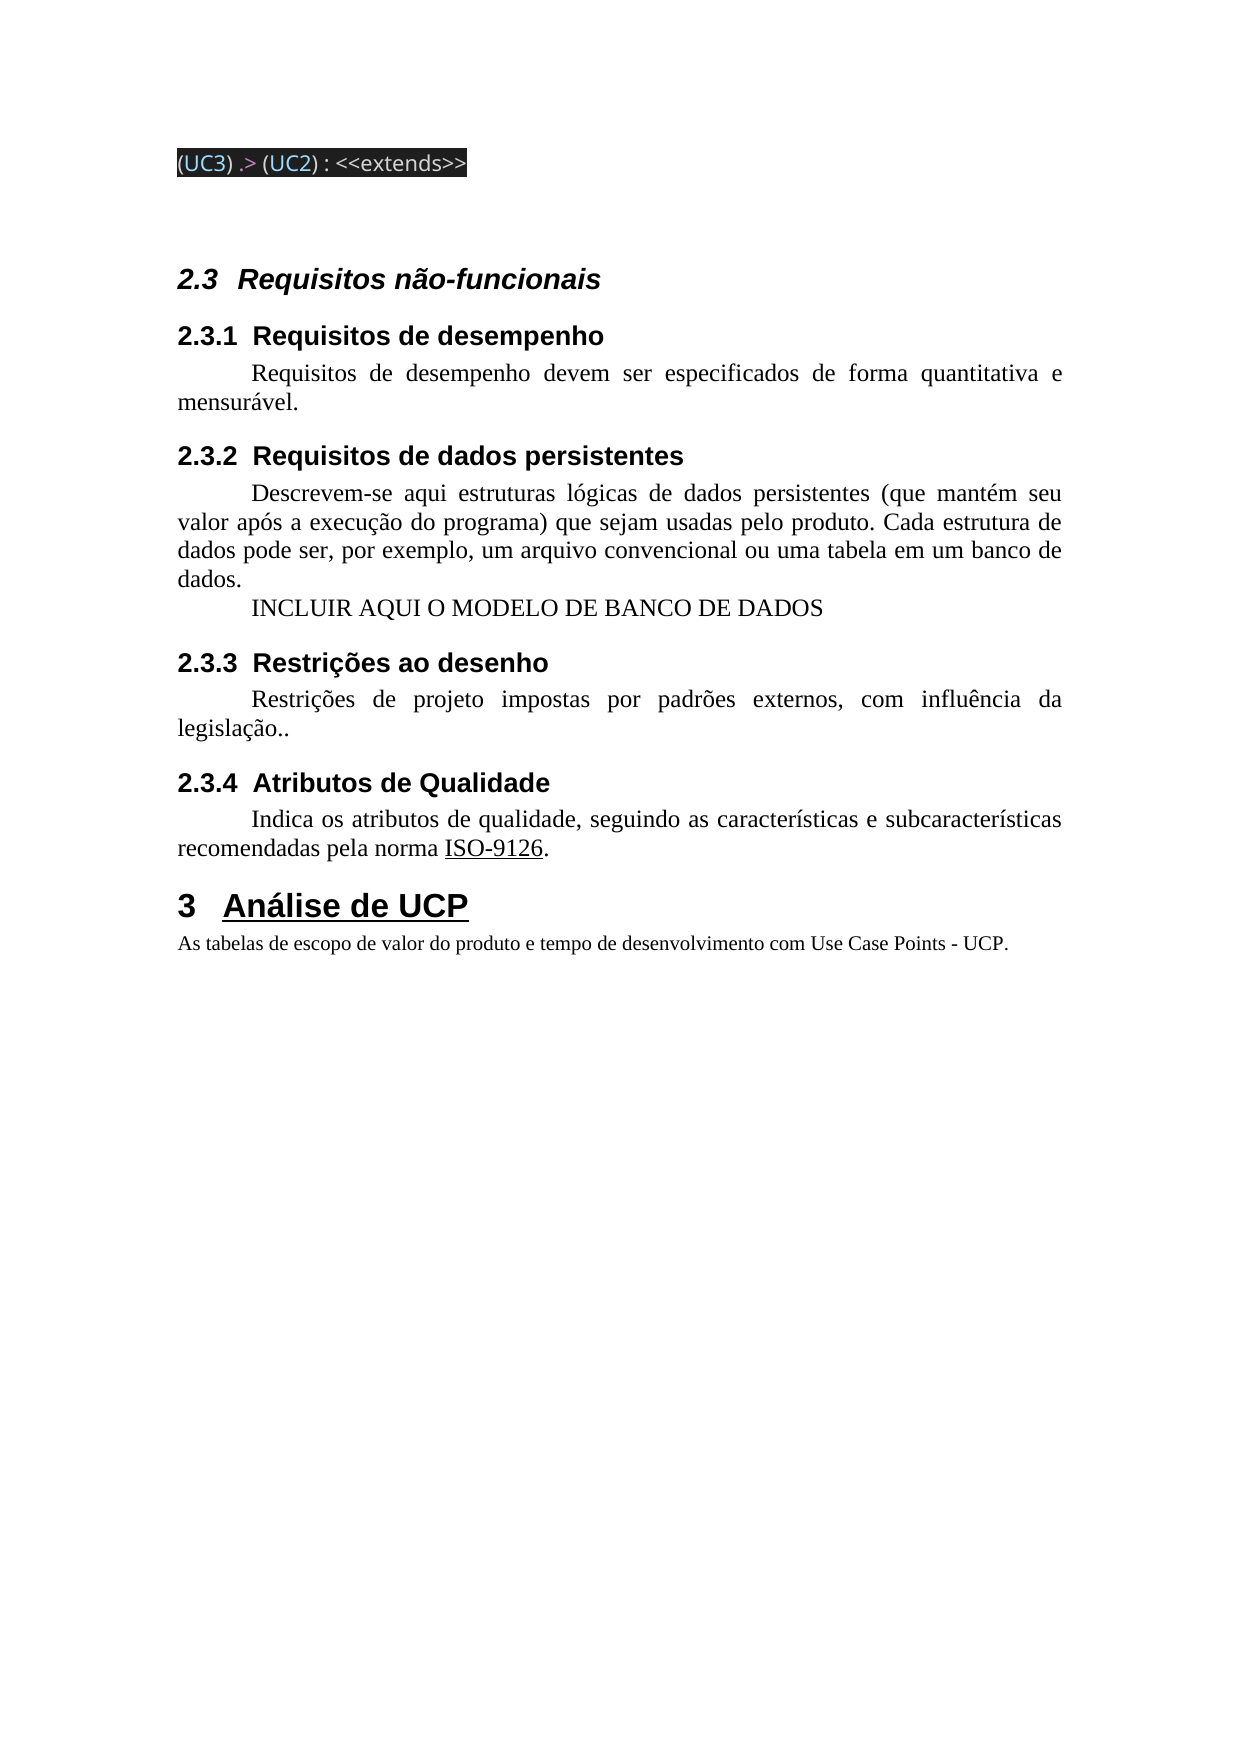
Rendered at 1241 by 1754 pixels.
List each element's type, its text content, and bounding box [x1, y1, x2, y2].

text Restrições de projeto impostas por padrões externos, com influência da legislação.. [177, 684, 1063, 742]
text INCLUIR AQUI O MODELO DE BANCO DE DADOS [177, 593, 1063, 622]
subtitle Análise de UCP [177, 887, 1063, 925]
subtitle Restrições ao desenho [177, 647, 1063, 678]
text As tabelas de escopo de valor do produto e tempo de desenvolvimento com Use Case Points - UCP. [177, 931, 1063, 955]
subtitle Requisitos não-funcionais [177, 262, 1063, 295]
subtitle Atributos de Qualidade [177, 767, 1063, 798]
text Indica os atributos de qualidade, seguindo as características e subcaracterísticas recomendadas pela norma ISO-9126. [177, 804, 1063, 862]
text Requisitos de desempenho devem ser especificados de forma quantitativa e mensurável. [177, 358, 1063, 415]
subtitle Requisitos de desempenho [177, 320, 1063, 352]
text (UC3) .> (UC2) : <<extends>> [177, 148, 1063, 237]
text Descrevem-se aqui estruturas lógicas de dados persistentes (que mantém seu valor após a execução do programa) que sejam usadas pelo produto. Cada estrutura de dados pode ser, por exemplo, um arquivo convencional ou uma tabela em um banco de dados. [177, 478, 1063, 593]
subtitle Requisitos de dados persistentes [177, 440, 1063, 472]
